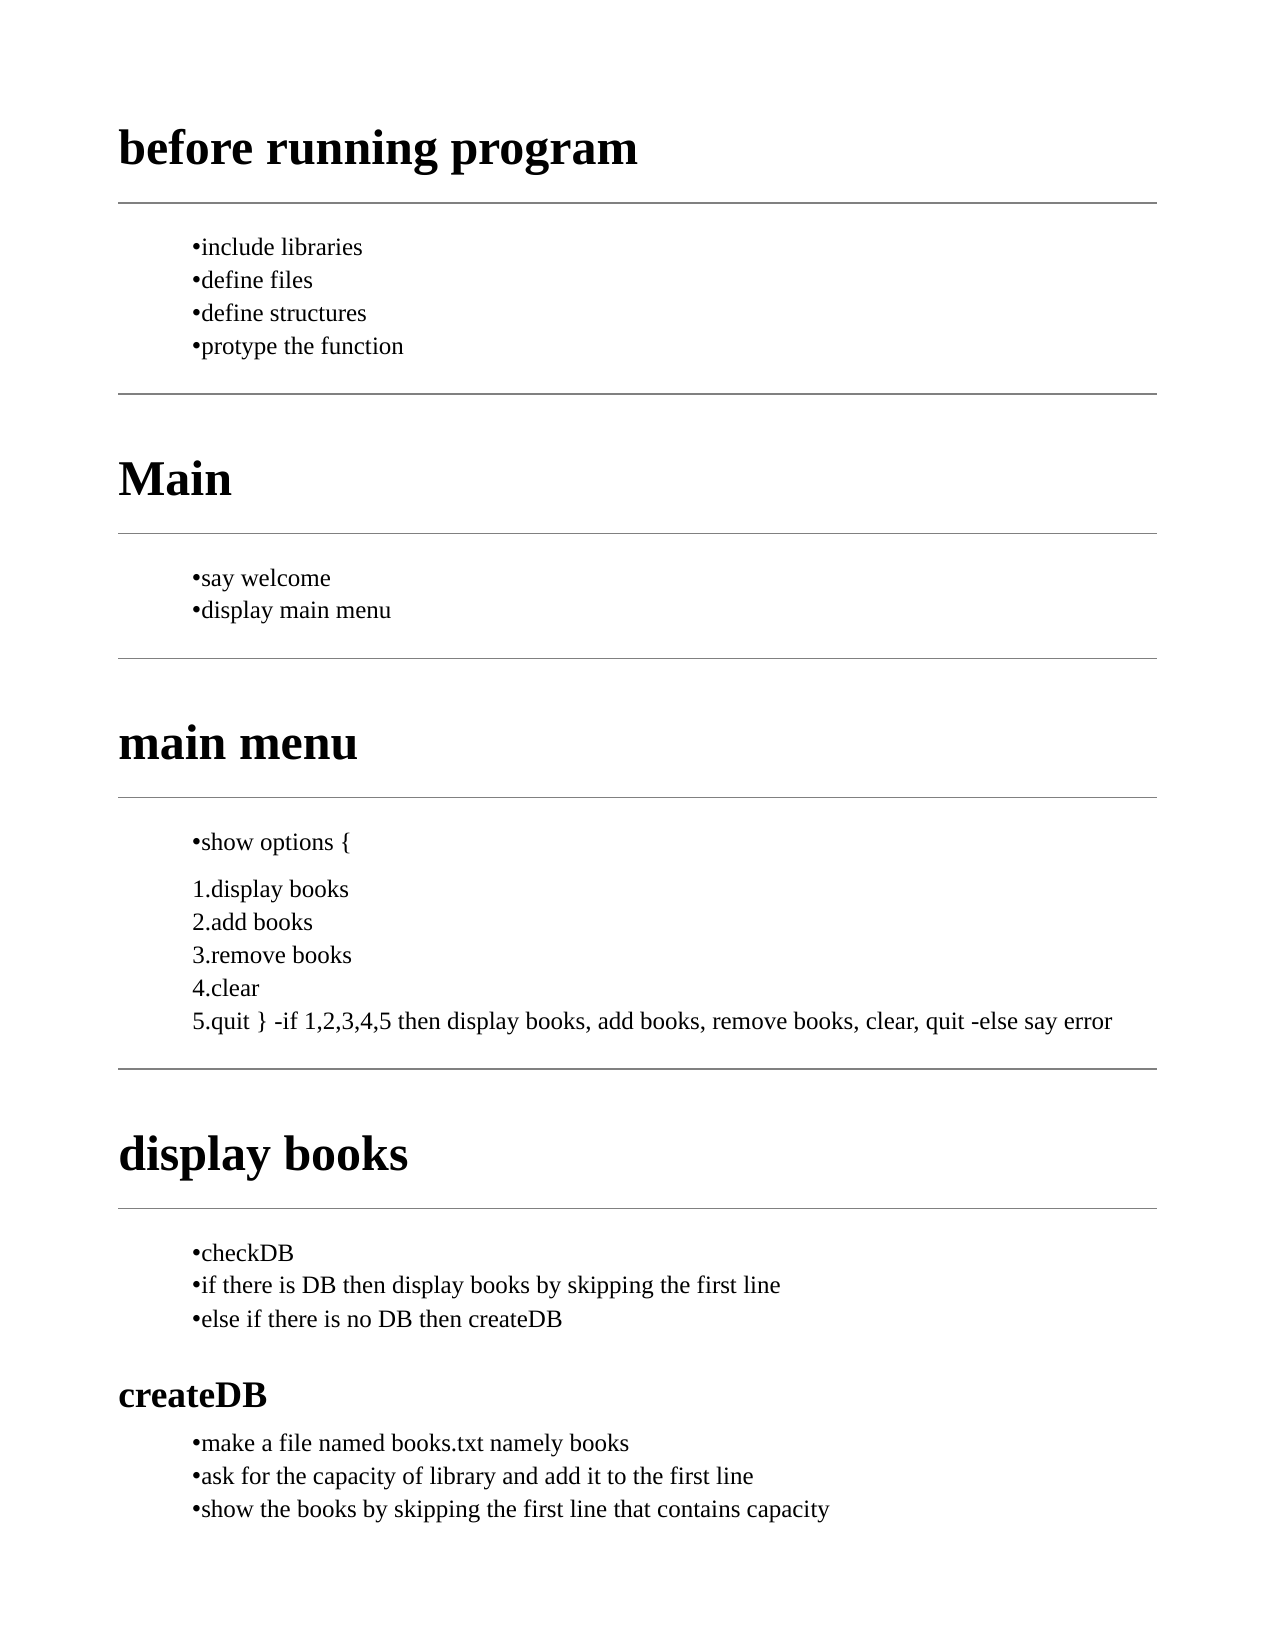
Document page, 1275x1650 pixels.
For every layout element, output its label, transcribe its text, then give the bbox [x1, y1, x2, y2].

list display main menu [118, 596, 1157, 624]
list say welcome [118, 563, 1157, 591]
list else if there is no DB then createDB [118, 1304, 1157, 1332]
list ask for the capacity of library and add it to the first line [118, 1461, 1157, 1489]
subtitle main menu [118, 712, 1157, 770]
list if there is DB then display books by skipping the first line [118, 1271, 1157, 1299]
list include libraries [118, 232, 1157, 261]
list define structures [118, 298, 1157, 327]
list show the books by skipping the first line that contains capacity [118, 1494, 1157, 1522]
list protype the function [118, 331, 1157, 360]
list show options { [118, 827, 1157, 856]
subtitle before running program [118, 118, 1157, 176]
subtitle display books [118, 1123, 1157, 1181]
list clear [118, 973, 1157, 1002]
subtitle createDB [118, 1372, 1157, 1415]
list make a file named books.txt namely books [118, 1428, 1157, 1456]
list display books [118, 874, 1157, 903]
list define files [118, 265, 1157, 294]
subtitle Main [118, 448, 1157, 506]
list quit } -if 1,2,3,4,5 then display books, add books, remove books, clear, quit -else say error [118, 1006, 1157, 1035]
list remove books [118, 940, 1157, 969]
list checkDB [118, 1238, 1157, 1266]
list add books [118, 907, 1157, 936]
